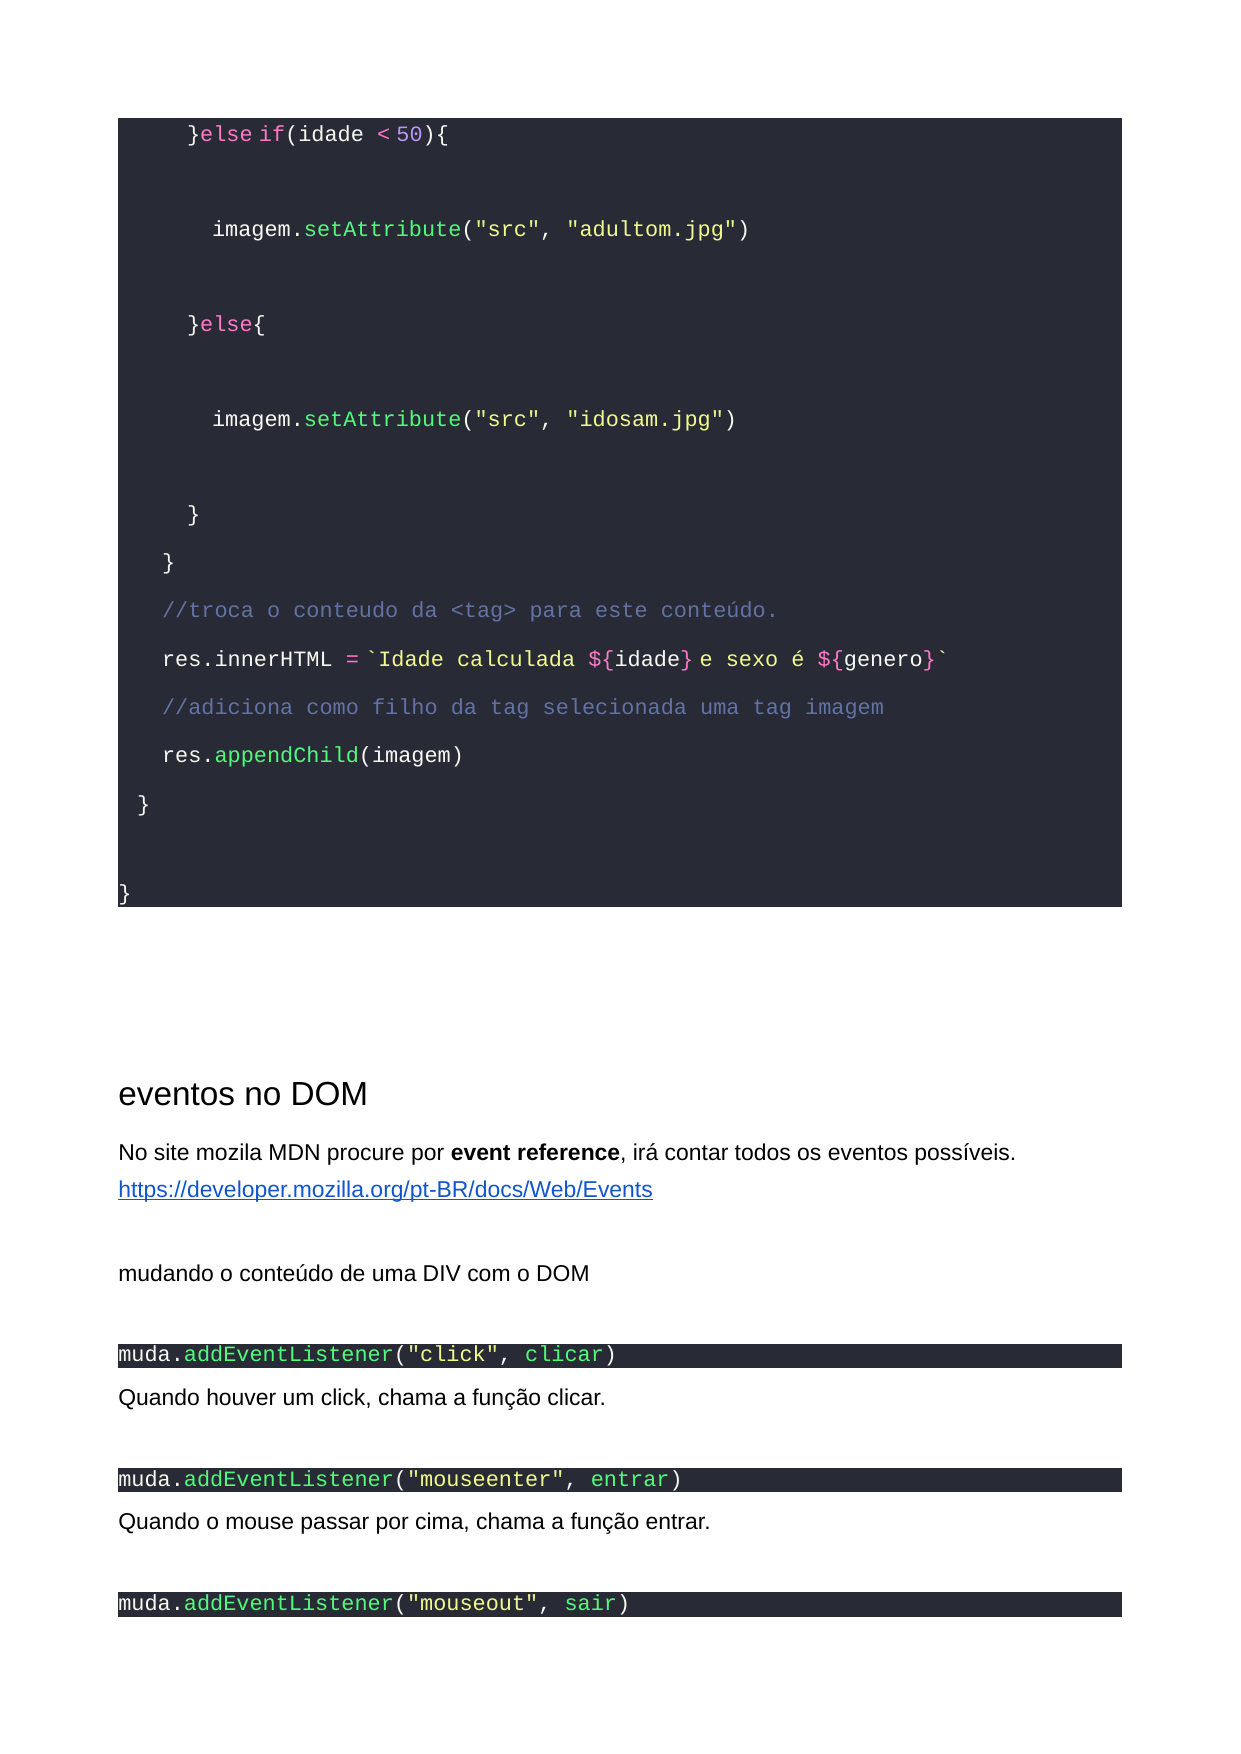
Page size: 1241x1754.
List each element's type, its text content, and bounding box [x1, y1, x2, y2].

subtitle eventos no DOM [118, 1074, 1122, 1112]
text Quando houver um click, chama a função clicar. [118, 1384, 1122, 1410]
text mudando o conteúdo de uma DIV com o DOM [118, 1260, 1122, 1286]
text } [118, 546, 1122, 576]
text } [118, 498, 1122, 528]
text res.innerHTML = `Idade calculada ${idade} e sexo é ${genero}` [118, 643, 1122, 673]
text }else if(idade < 50){ [118, 118, 1122, 148]
text } [118, 788, 1122, 818]
text muda.addEventListener("click", clicar) [118, 1344, 1122, 1368]
text No site mozila MDN procure por event reference, irá contar todos os eventos possíveis. [118, 1139, 1122, 1166]
text imagem.setAttribute("src", "adultom.jpg") [118, 213, 1122, 243]
text //adiciona como filho da tag selecionada uma tag imagem [118, 691, 1122, 721]
text Quando o mouse passar por cima, chama a função entrar. [118, 1508, 1122, 1534]
text muda.addEventListener("mouseenter", entrar) [118, 1468, 1122, 1492]
text //troca o conteudo da <tag> para este conteúdo. [118, 594, 1122, 624]
text res.appendChild(imagem) [118, 739, 1122, 769]
text muda.addEventListener("mouseout", sair) [118, 1592, 1122, 1617]
text }else{ [118, 308, 1122, 338]
text imagem.setAttribute("src", "idosam.jpg") [118, 403, 1122, 433]
text } [118, 883, 1122, 907]
text https://developer.mozilla.org/pt-BR/docs/Web/Events [118, 1176, 1122, 1202]
